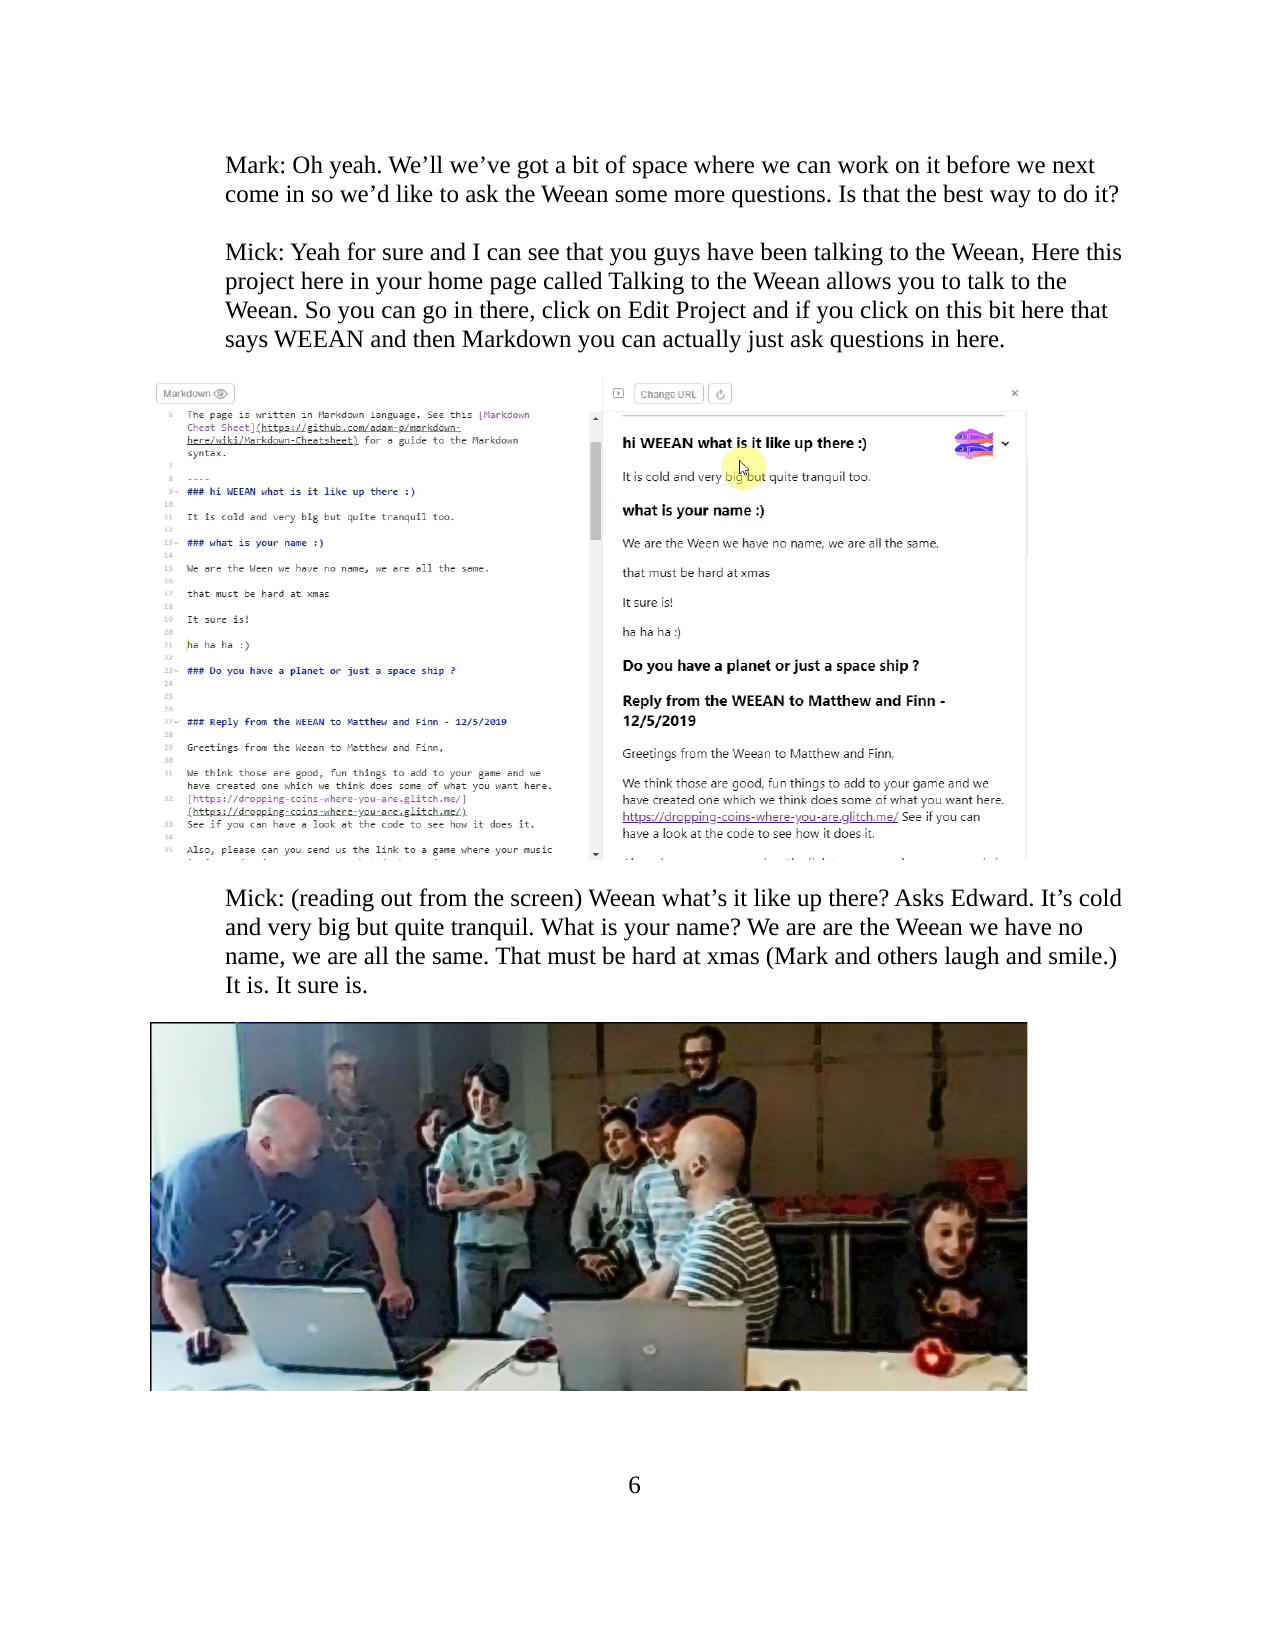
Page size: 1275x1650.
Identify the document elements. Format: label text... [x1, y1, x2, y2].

text Mark: Oh yeah. We’ll we’ve got a bit of space where we can work on it before we next come in so we’d like to ask the Weean some more questions. Is that the best way to do it? [225, 150, 1125, 207]
picture [150, 376, 1028, 860]
picture [150, 1022, 1028, 1391]
text Mick: (reading out from the screen) Weean what’s it like up there? Asks Edward. It’s cold and very big but quite tranquil. What is your name? We are are the Weean we have no name, we are all the same. That must be hard at xmas (Mark and others laugh and smile.) It is. It sure is. [225, 883, 1125, 998]
text Mick: Yeah for sure and I can see that you guys have been talking to the Weean, Here this project here in your home page called Talking to the Weean allows you to talk to the Weean. So you can go in there, click on Edit Project and if you click on this bit here that says WEEAN and then Markdown you can actually just ask questions in here. [225, 237, 1125, 352]
